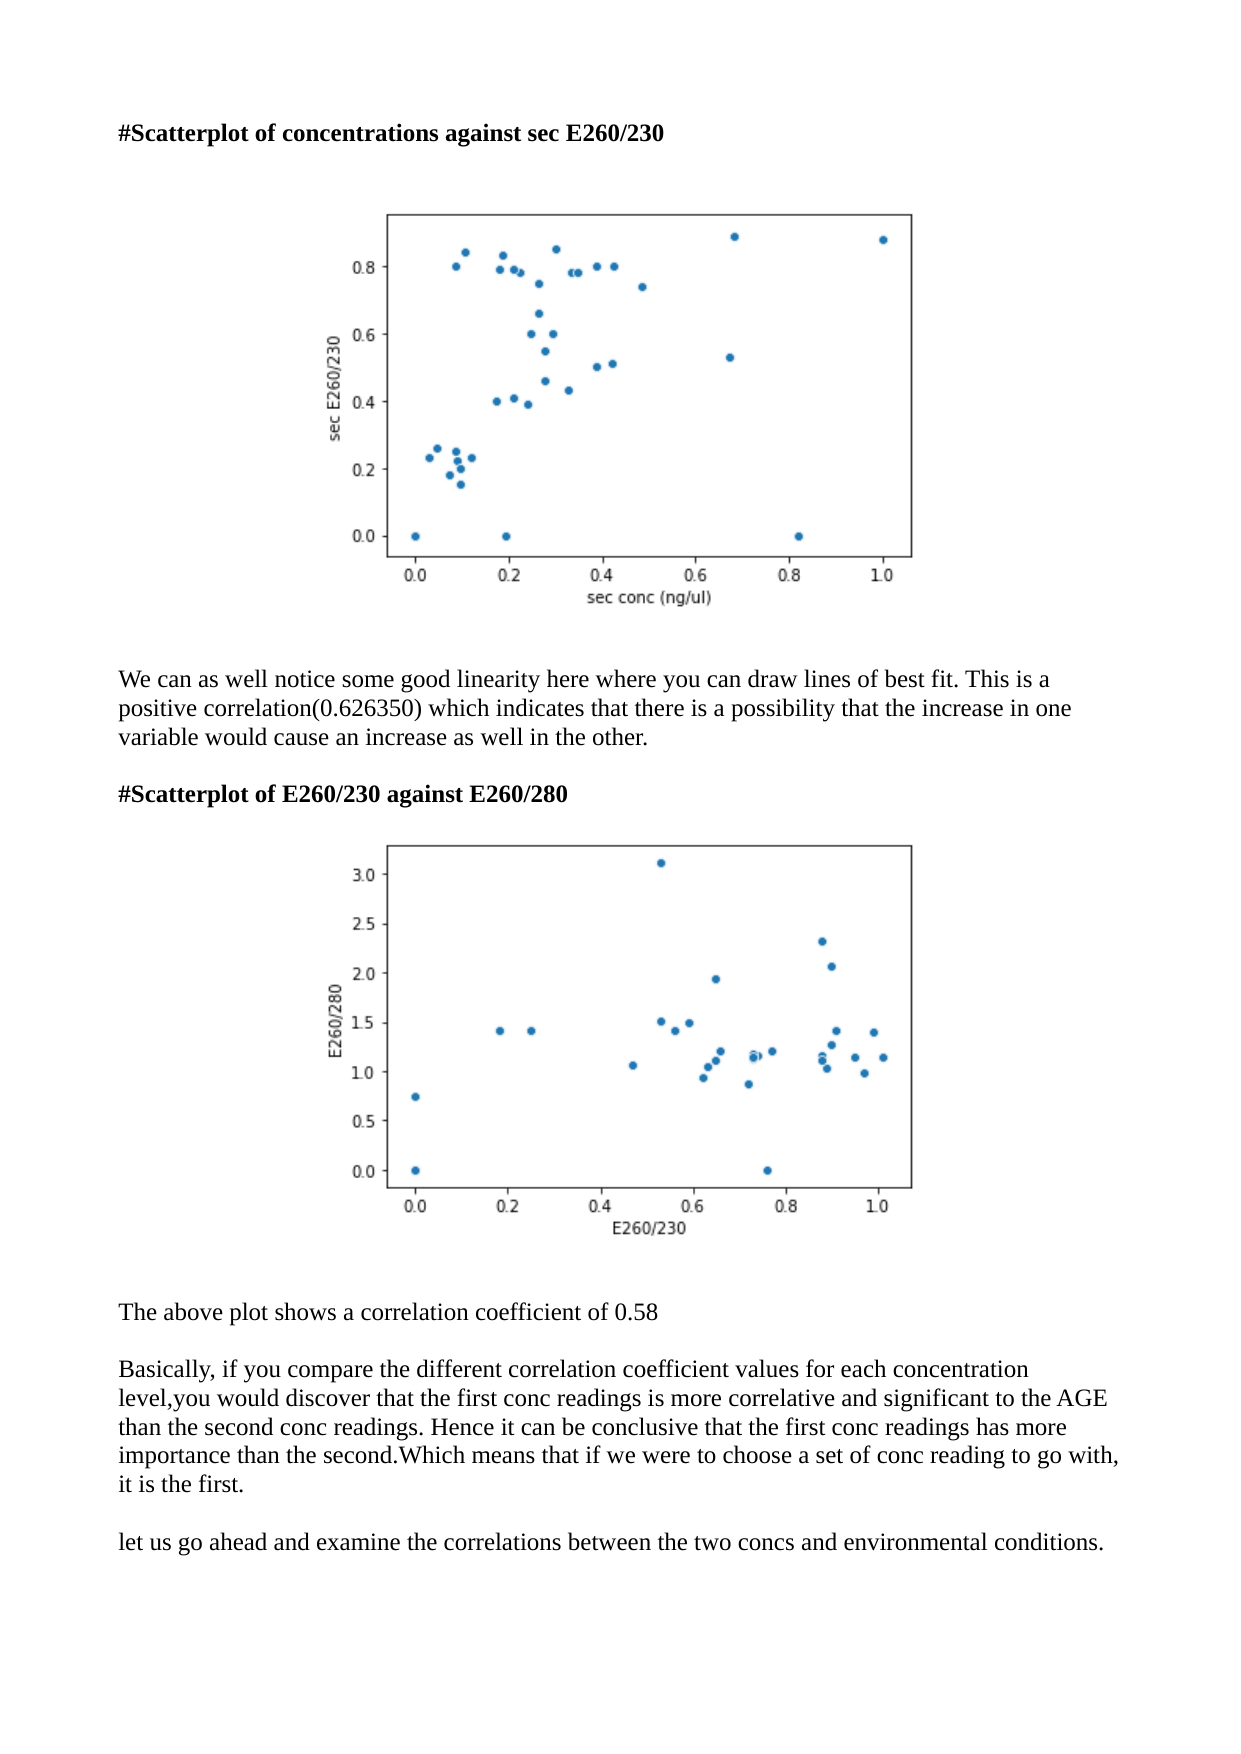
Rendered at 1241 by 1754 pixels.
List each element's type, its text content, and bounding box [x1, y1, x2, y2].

text Basically, if you compare the different correlation coefficient values for each concentration level,you would discover that the first conc readings is more correlative and significant to the AGE than the second conc readings. Hence it can be conclusive that the first conc readings has more importance than the second.Which means that if we were to choose a set of conc reading to go with, it is the first. [118, 1354, 1122, 1498]
text let us go ahead and examine the correlations between the two concs and environmental conditions. [118, 1527, 1122, 1556]
text #Scatterplot of E260/230 against E260/280 [118, 779, 1122, 808]
text We can as well notice some good linearity here where you can draw lines of best fit. This is a positive correlation(0.626350) which indicates that there is a possibility that the increase in one variable would cause an increase as well in the other. [118, 664, 1122, 751]
text The above plot shows a correlation coefficient of 0.58 [118, 1297, 1122, 1326]
text #Scatterplot of concentrations against sec E260/230 [118, 118, 1122, 147]
picture [318, 837, 922, 1247]
picture [318, 206, 922, 616]
